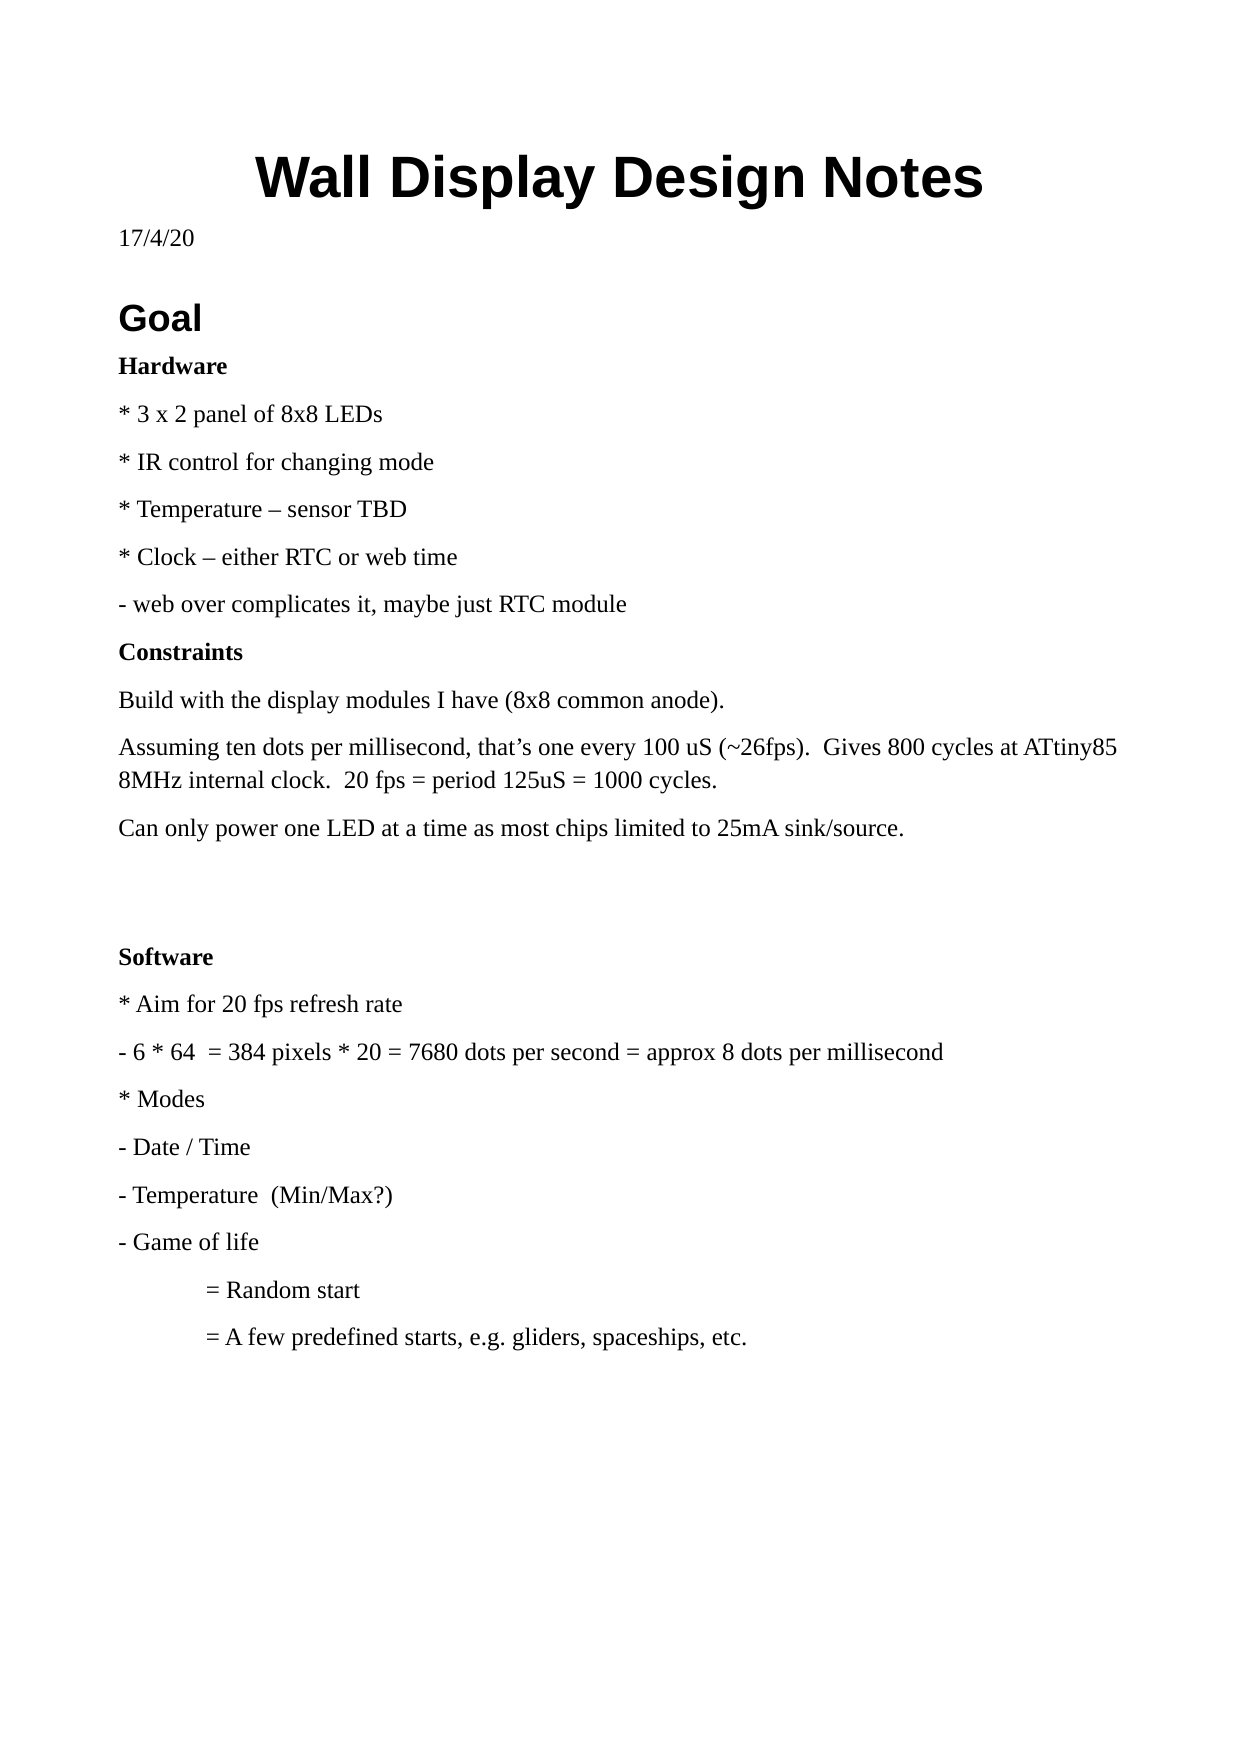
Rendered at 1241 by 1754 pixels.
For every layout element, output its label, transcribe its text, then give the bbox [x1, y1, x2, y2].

text = Random start [118, 1275, 1122, 1304]
text 17/4/20 [118, 223, 1122, 251]
text * Modes [118, 1084, 1122, 1113]
text Assuming ten dots per millisecond, that’s one every 100 uS (~26fps). Gives 800 cycles at ATtiny85 8MHz internal clock. 20 fps = period 125uS = 1000 cycles. [118, 732, 1122, 794]
text - Date / Time [118, 1132, 1122, 1161]
text Can only power one LED at a time as most chips limited to 25mA sink/source. [118, 813, 1122, 842]
text * Aim for 20 fps refresh rate [118, 989, 1122, 1018]
text Build with the display modules I have (8x8 common anode). [118, 685, 1122, 713]
text - Game of life [118, 1227, 1122, 1256]
text = A few predefined starts, e.g. gliders, spaceships, etc. [118, 1322, 1122, 1351]
text - web over complicates it, maybe just RTC module [118, 589, 1122, 618]
text - Temperature (Min/Max?) [118, 1180, 1122, 1208]
text * IR control for changing mode [118, 447, 1122, 475]
text * 3 x 2 panel of 8x8 LEDs [118, 399, 1122, 428]
text Hardware [118, 351, 1122, 380]
text Constraints [118, 637, 1122, 666]
text * Temperature – sensor TBD [118, 494, 1122, 523]
text Software [118, 942, 1122, 970]
title Wall Display Design Notes [118, 143, 1122, 210]
subtitle Goal [118, 295, 1122, 339]
text * Clock – either RTC or web time [118, 542, 1122, 571]
text - 6 * 64 = 384 pixels * 20 = 7680 dots per second = approx 8 dots per millisecond [118, 1037, 1122, 1066]
